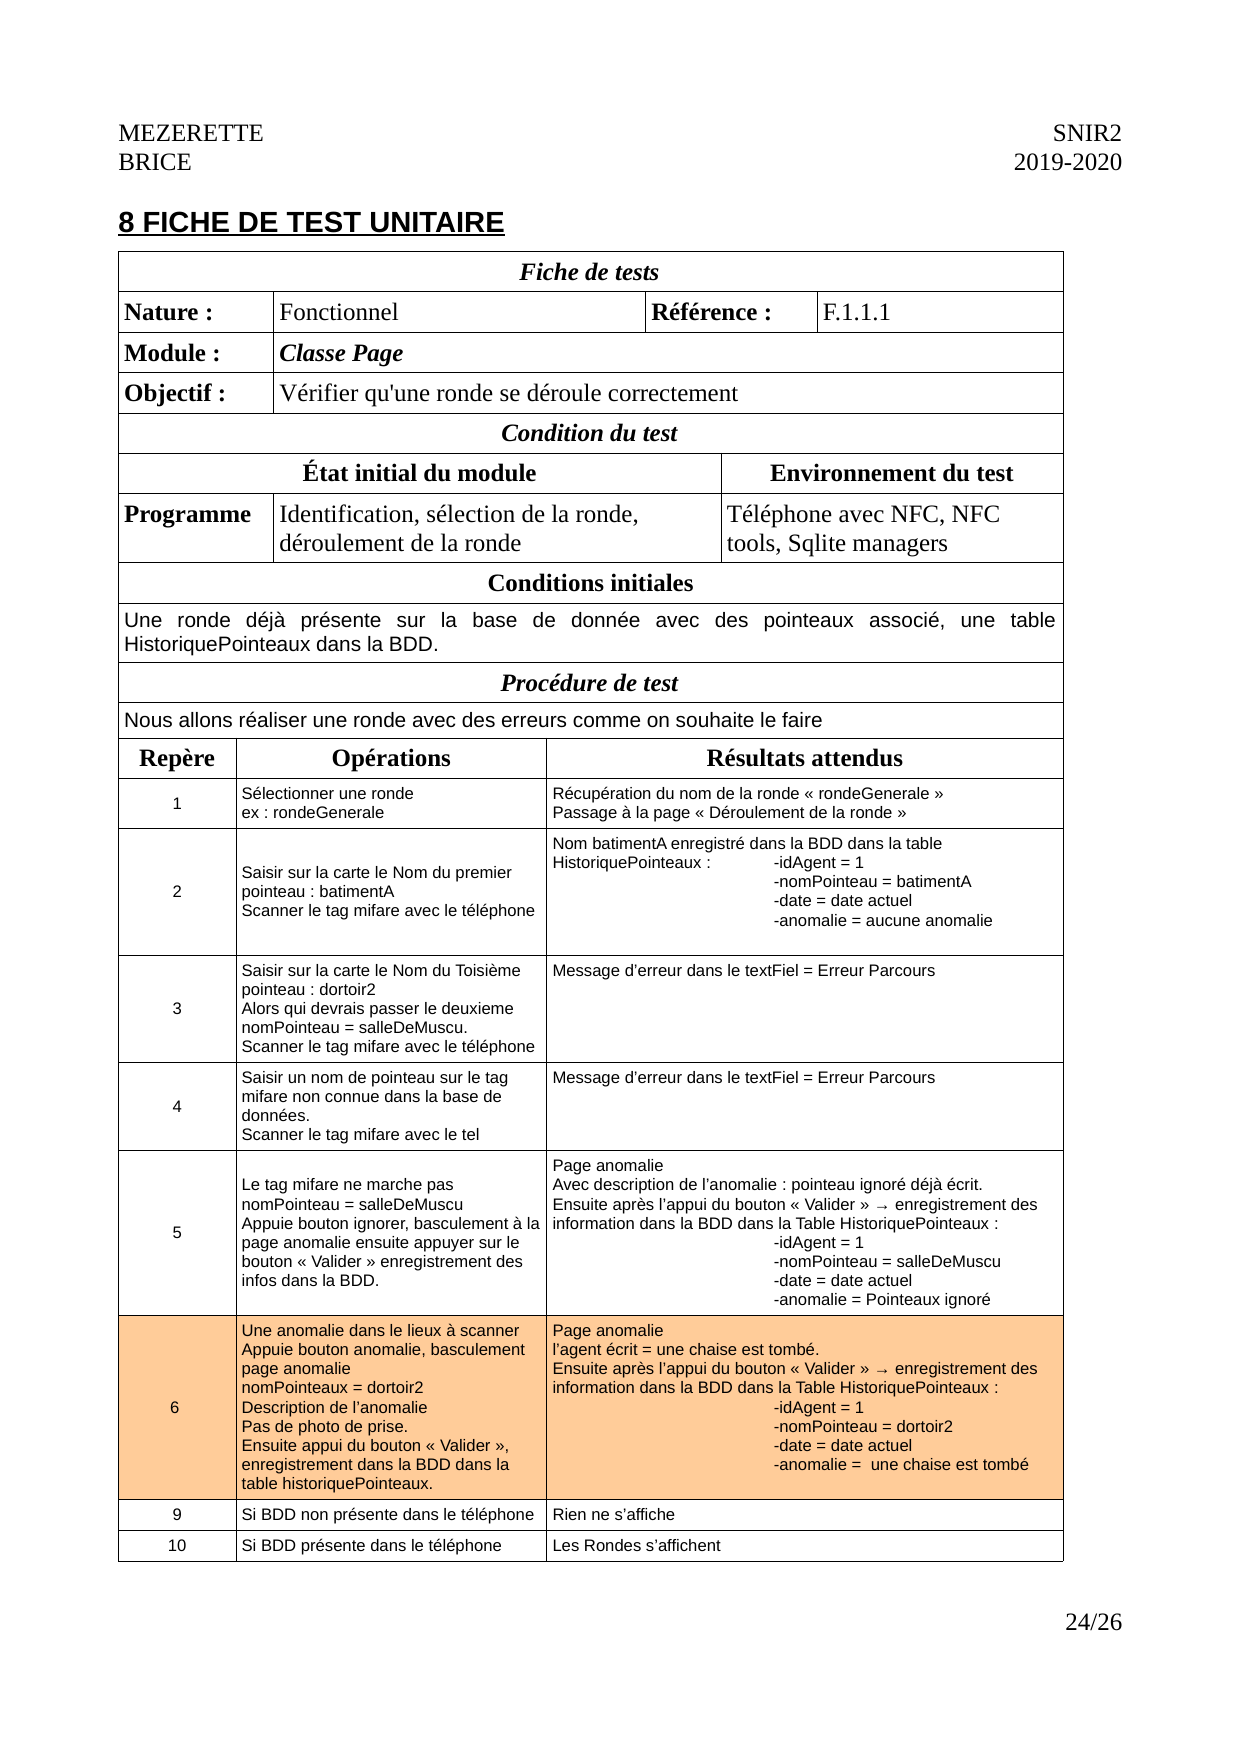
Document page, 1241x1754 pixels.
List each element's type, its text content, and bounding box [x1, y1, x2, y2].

table_cell Condition du test [119, 414, 1063, 453]
table_cell Page anomalie l’agent écrit = une chaise est tombé. Ensuite après l’appui du bouton « Valider » → enregistrement des information dans la BDD dans la Table HistoriquePointeaux : -idAgent = 1 -nomPointeau = dortoir2 -date = date actuel -anomalie = une chaise est tombé [547, 1316, 1063, 1499]
table_cell Opérations [237, 739, 546, 778]
table_cell Sélectionner une ronde ex : rondeGenerale [237, 779, 546, 828]
table_cell Les Rondes s’affichent [547, 1531, 1063, 1561]
table_cell Nom batimentA enregistré dans la BDD dans la table HistoriquePointeaux : -idAgent = 1 -nomPointeau = batimentA -date = date actuel -anomalie = aucune anomalie [547, 829, 1063, 954]
table_cell Conditions initiales [119, 563, 1063, 602]
table_header Fiche de tests [119, 252, 1063, 291]
table_cell Identification, sélection de la ronde, déroulement de la ronde [274, 494, 721, 562]
table_cell Programme [119, 494, 273, 562]
table_cell Classe Page [274, 333, 1063, 372]
table_cell Une ronde déjà présente sur la base de donnée avec des pointeaux associé, une table HistoriquePointeaux dans la BDD. [119, 604, 1063, 662]
table_cell Procédure de test [119, 663, 1063, 702]
table_cell Si BDD présente dans le téléphone [237, 1531, 546, 1561]
table_cell 6 [119, 1316, 236, 1499]
table_cell Saisir sur la carte le Nom du Toisième pointeau : dortoir2 Alors qui devrais passer le deuxieme nomPointeau = salleDeMuscu. Scanner le tag mifare avec le téléphone [237, 956, 546, 1062]
table_cell 10 [119, 1531, 236, 1561]
table_cell Nous allons réaliser une ronde avec des erreurs comme on souhaite le faire [119, 703, 1063, 738]
table_cell F.1.1.1 [818, 292, 1063, 332]
table_cell Message d’erreur dans le textFiel = Erreur Parcours [547, 956, 1063, 1062]
table_cell Téléphone avec NFC, NFC tools, Sqlite managers [722, 494, 1063, 562]
table_cell Le tag mifare ne marche pas nomPointeau = salleDeMuscu Appuie bouton ignorer, basculement à la page anomalie ensuite appuyer sur le bouton « Valider » enregistrement des infos dans la BDD. [237, 1151, 546, 1315]
subtitle 8 FICHE DE TEST UNITAIRE [118, 205, 1122, 239]
table_cell Message d’erreur dans le textFiel = Erreur Parcours [547, 1063, 1063, 1150]
table_cell Objectif : [119, 373, 273, 412]
table_cell Module : [119, 333, 273, 372]
table_cell 9 [119, 1500, 236, 1530]
table_cell Repère [119, 739, 236, 778]
table_cell Vérifier qu'une ronde se déroule correctement [274, 373, 1063, 412]
table_cell Saisir sur la carte le Nom du premier pointeau : batimentA Scanner le tag mifare avec le téléphone [237, 829, 546, 954]
table_cell 5 [119, 1151, 236, 1315]
table_cell Saisir un nom de pointeau sur le tag mifare non connue dans la base de données. Scanner le tag mifare avec le tel [237, 1063, 546, 1150]
table_cell 2 [119, 829, 236, 954]
table_cell 3 [119, 956, 236, 1062]
table_cell Page anomalie Avec description de l’anomalie : pointeau ignoré déjà écrit. Ensuite après l’appui du bouton « Valider » → enregistrement des information dans la BDD dans la Table HistoriquePointeaux : -idAgent = 1 -nomPointeau = salleDeMuscu -date = date actuel -anomalie = Pointeaux ignoré [547, 1151, 1063, 1315]
table_cell Récupération du nom de la ronde « rondeGenerale » Passage à la page « Déroulement de la ronde » [547, 779, 1063, 828]
table_cell Nature : [119, 292, 273, 332]
table_cell État initial du module [119, 454, 721, 493]
table_cell Référence : [646, 292, 817, 332]
table_cell 1 [119, 779, 236, 828]
table_cell Résultats attendus [547, 739, 1063, 778]
table_cell Si BDD non présente dans le téléphone [237, 1500, 546, 1530]
table_cell Fonctionnel [274, 292, 645, 332]
table_cell Environnement du test [722, 454, 1063, 493]
table_cell Rien ne s’affiche [547, 1500, 1063, 1530]
table_cell Une anomalie dans le lieux à scanner Appuie bouton anomalie, basculement page anomalie nomPointeaux = dortoir2 Description de l’anomalie Pas de photo de prise. Ensuite appui du bouton « Valider », enregistrement dans la BDD dans la table historiquePointeaux. [237, 1316, 546, 1499]
table_cell 4 [119, 1063, 236, 1150]
